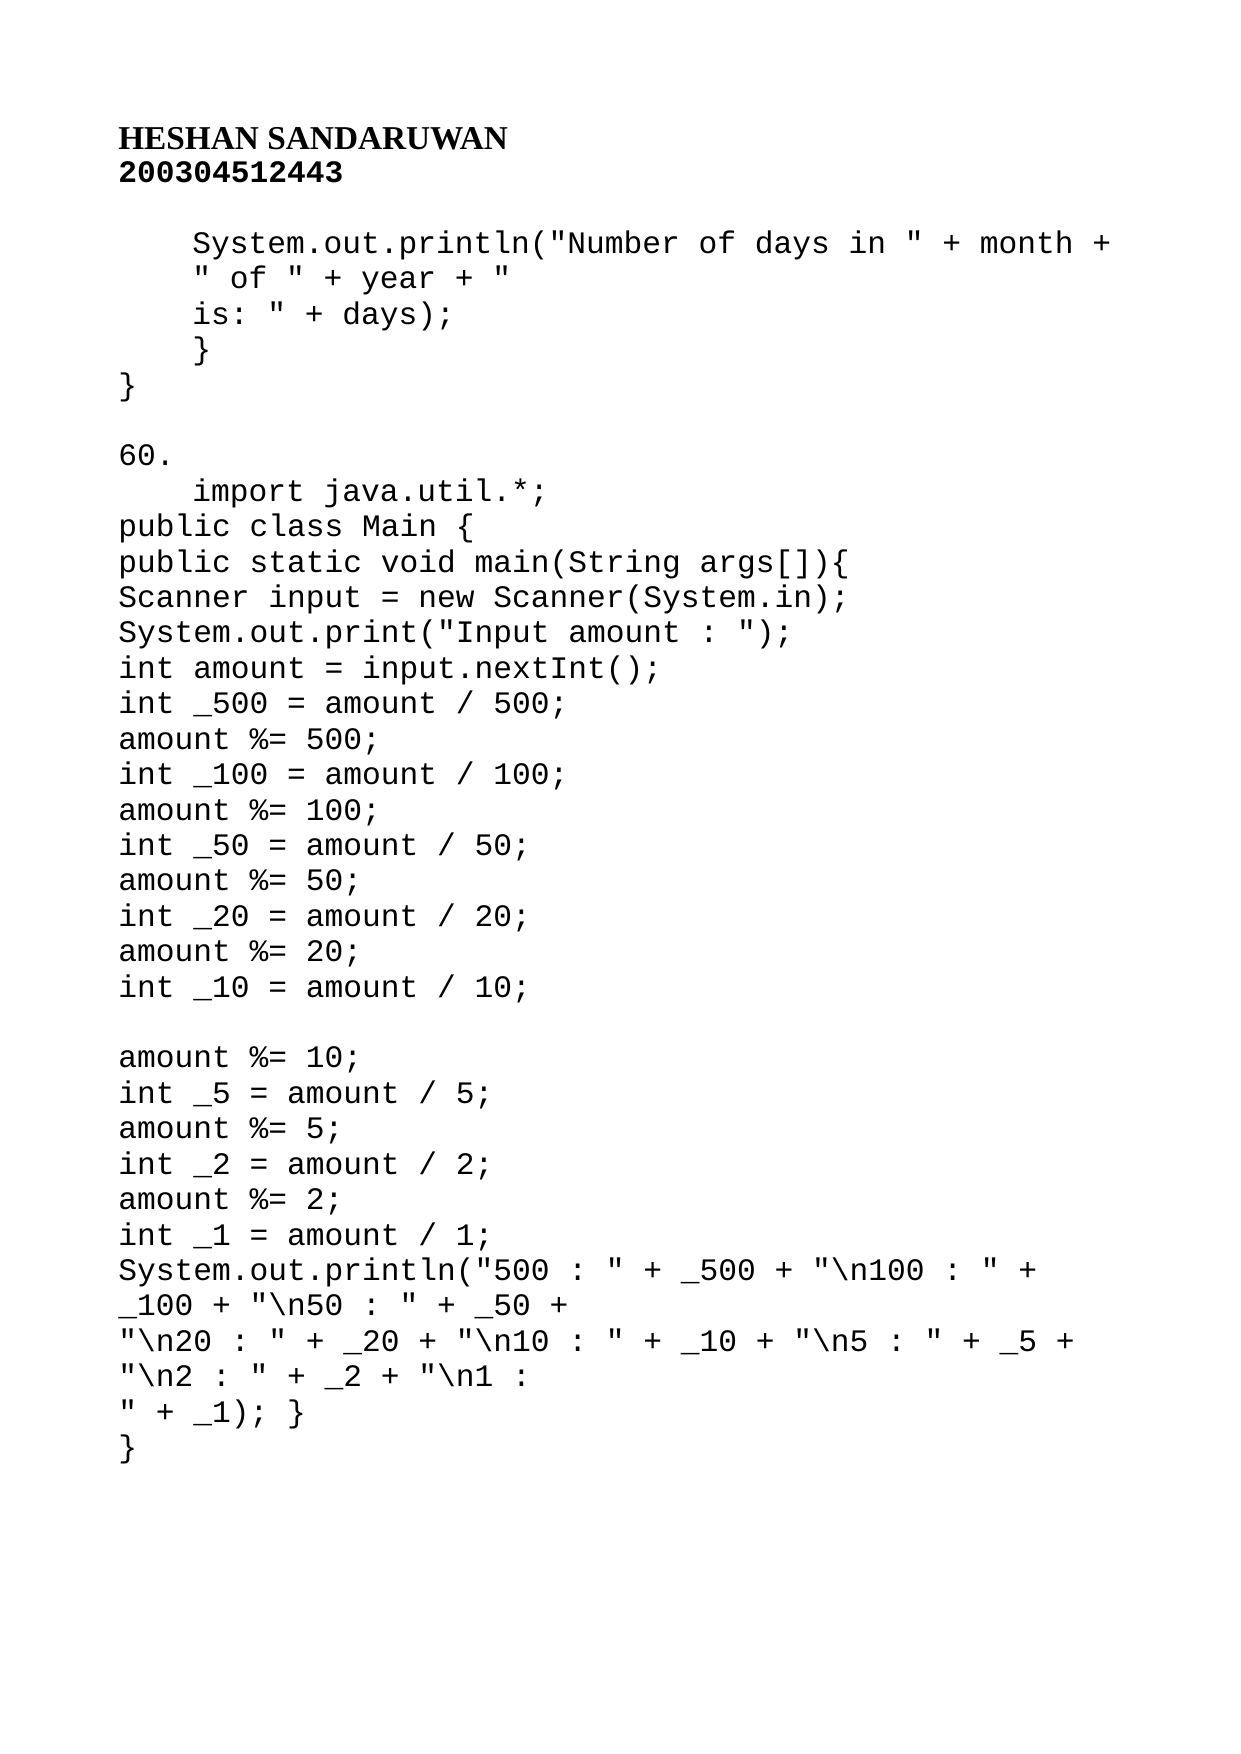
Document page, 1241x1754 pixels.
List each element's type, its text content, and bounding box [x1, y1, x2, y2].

text int _500 = amount / 500; [118, 688, 1122, 723]
text public static void main(String args[]){ [118, 546, 1122, 581]
text amount %= 20; [118, 936, 1122, 971]
text amount %= 2; [118, 1183, 1122, 1219]
text amount %= 50; [118, 865, 1122, 900]
text int _50 = amount / 50; [118, 829, 1122, 865]
text 60. [118, 440, 1122, 475]
text int _5 = amount / 5; [118, 1077, 1122, 1113]
text "\n20 : " + _20 + "\n10 : " + _10 + "\n5 : " + _5 + "\n2 : " + _2 + "\n1 : [118, 1325, 1122, 1396]
text } [118, 1431, 1122, 1467]
text int _20 = amount / 20; [118, 900, 1122, 936]
text } [118, 369, 1122, 404]
text System.out.println("Number of days in " + month + " of " + year + " [118, 227, 1122, 298]
text int _100 = amount / 100; [118, 758, 1122, 794]
text amount %= 5; [118, 1113, 1122, 1148]
text int _1 = amount / 1; [118, 1219, 1122, 1254]
text int _2 = amount / 2; [118, 1148, 1122, 1183]
text System.out.println("500 : " + _500 + "\n100 : " + _100 + "\n50 : " + _50 + [118, 1254, 1122, 1325]
text is: " + days); [118, 298, 1122, 333]
text import java.util.*; [118, 475, 1122, 511]
text int amount = input.nextInt(); [118, 652, 1122, 688]
text amount %= 500; [118, 723, 1122, 758]
text HESHAN SANDARUWAN [118, 118, 1122, 156]
text } [118, 333, 1122, 369]
text System.out.print("Input amount : "); [118, 617, 1122, 652]
text " + _1); } [118, 1396, 1122, 1431]
text Scanner input = new Scanner(System.in); [118, 581, 1122, 617]
text public class Main { [118, 511, 1122, 546]
text int _10 = amount / 10; [118, 971, 1122, 1006]
text amount %= 100; [118, 794, 1122, 829]
text 200304512443 [118, 156, 1122, 192]
text amount %= 10; [118, 1042, 1122, 1077]
